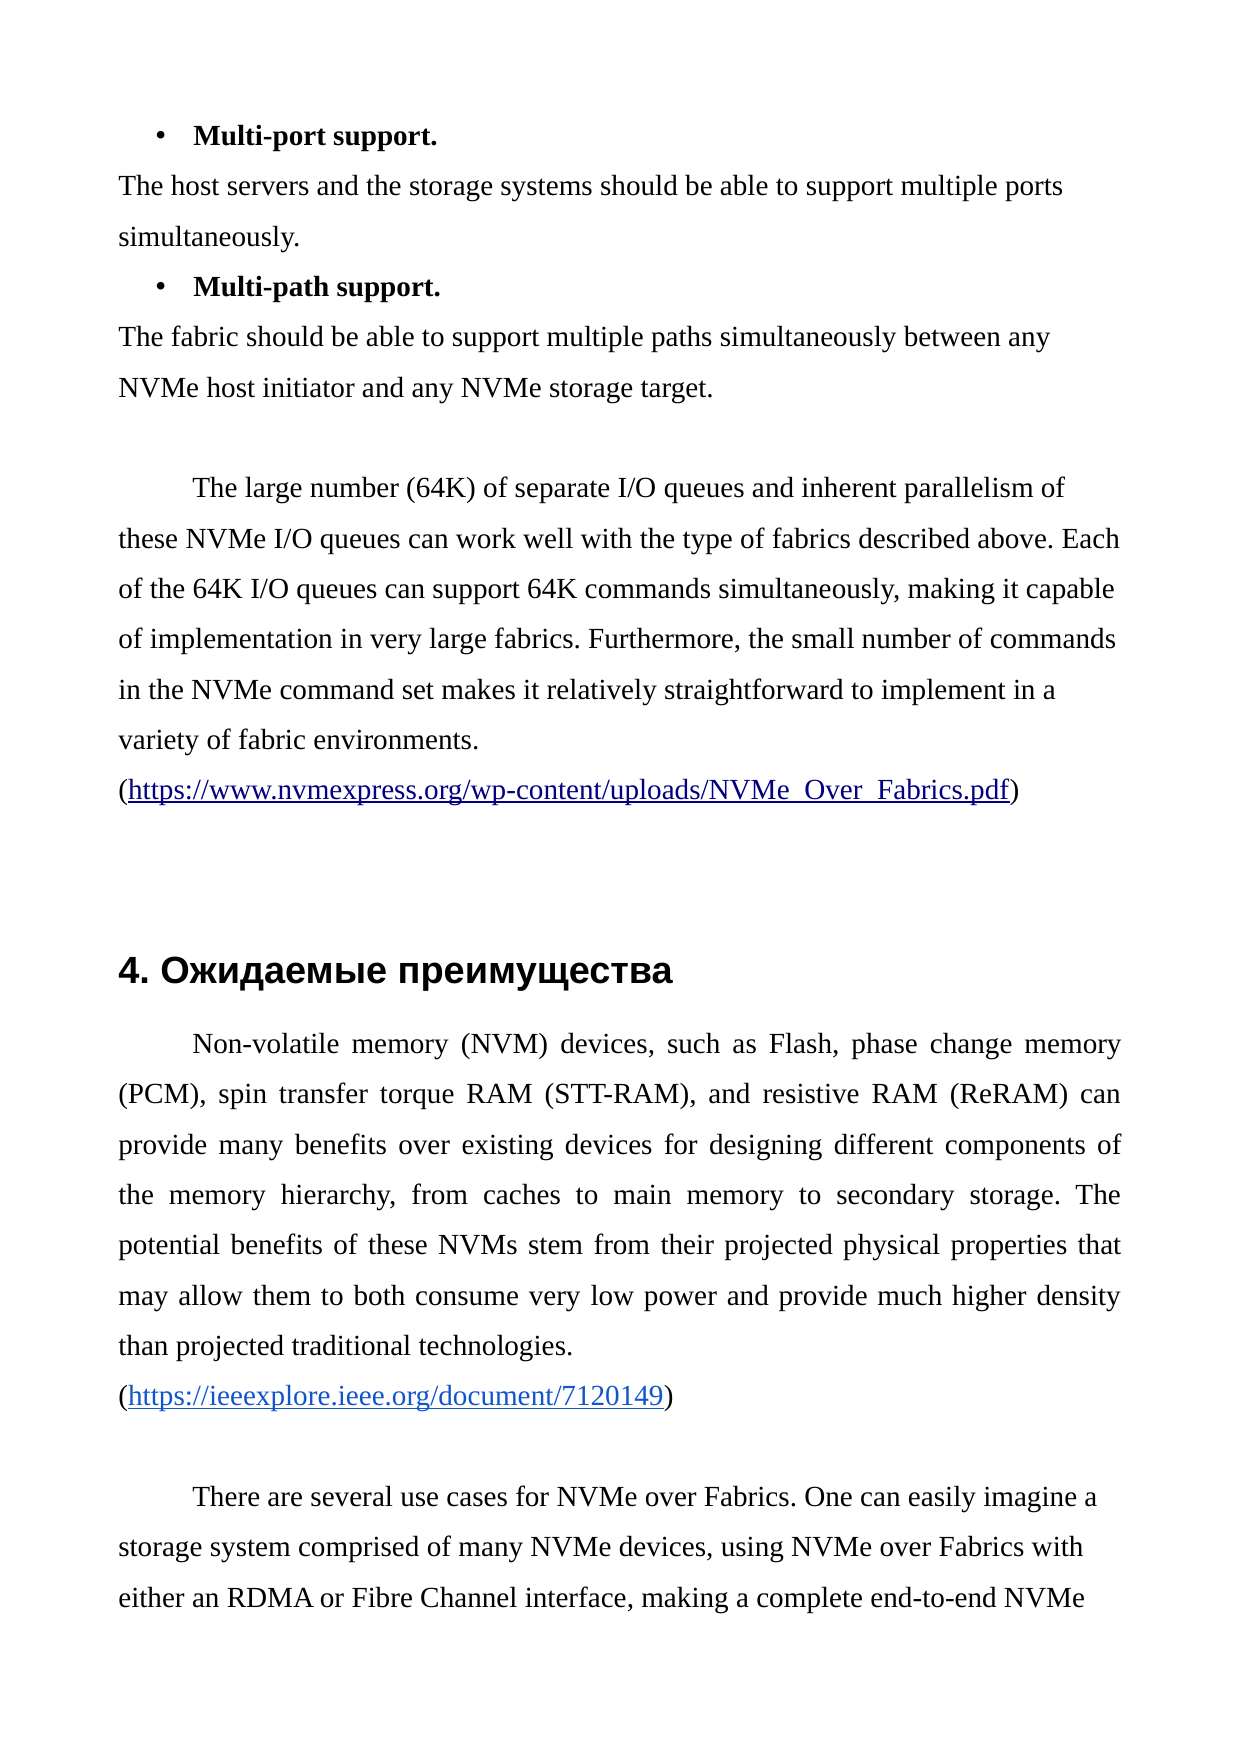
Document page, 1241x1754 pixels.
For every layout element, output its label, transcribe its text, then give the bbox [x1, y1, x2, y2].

subtitle 4. Ожидаемые преимущества [118, 948, 1122, 992]
text The fabric should be able to support multiple paths simultaneously between any NVMe host initiator and any NVMe storage target. [118, 319, 1122, 403]
list Multi-path support. [156, 269, 1122, 303]
text There are several use cases for NVMe over Fabrics. One can easily imagine a storage system comprised of many NVMe devices, using NVMe over Fabrics with either an RDMA or Fibre Channel interface, making a complete end-to-end NVMe [118, 1479, 1122, 1613]
text Non-volatile memory (NVM) devices, such as Flash, phase change memory (PCM), spin transfer torque RAM (STT-RAM), and resistive RAM (ReRAM) can provide many benefits over existing devices for designing different components of the memory hierarchy, from caches to main memory to secondary storage. The potential benefits of these NVMs stem from their projected physical properties that may allow them to both consume very low power and provide much higher density than projected traditional technologies. [118, 1026, 1122, 1362]
text The large number (64K) of separate I/O queues and inherent parallelism of these NVMe I/O queues can work well with the type of fabrics described above. Each of the 64K I/O queues can support 64K commands simultaneously, making it capable of implementation in very large fabrics. Furthermore, the small number of commands in the NVMe command set makes it relatively straightforward to implement in a variety of fabric environments. [118, 471, 1122, 756]
text The host servers and the storage systems should be able to support multiple ports simultaneously. [118, 168, 1122, 252]
list Multi-port support. [156, 118, 1122, 152]
text (https://www.nvmexpress.org/wp-content/uploads/NVMe_Over_Fabrics.pdf) [118, 772, 1122, 806]
text (https://ieeexplore.ieee.org/document/7120149) [118, 1378, 1122, 1412]
